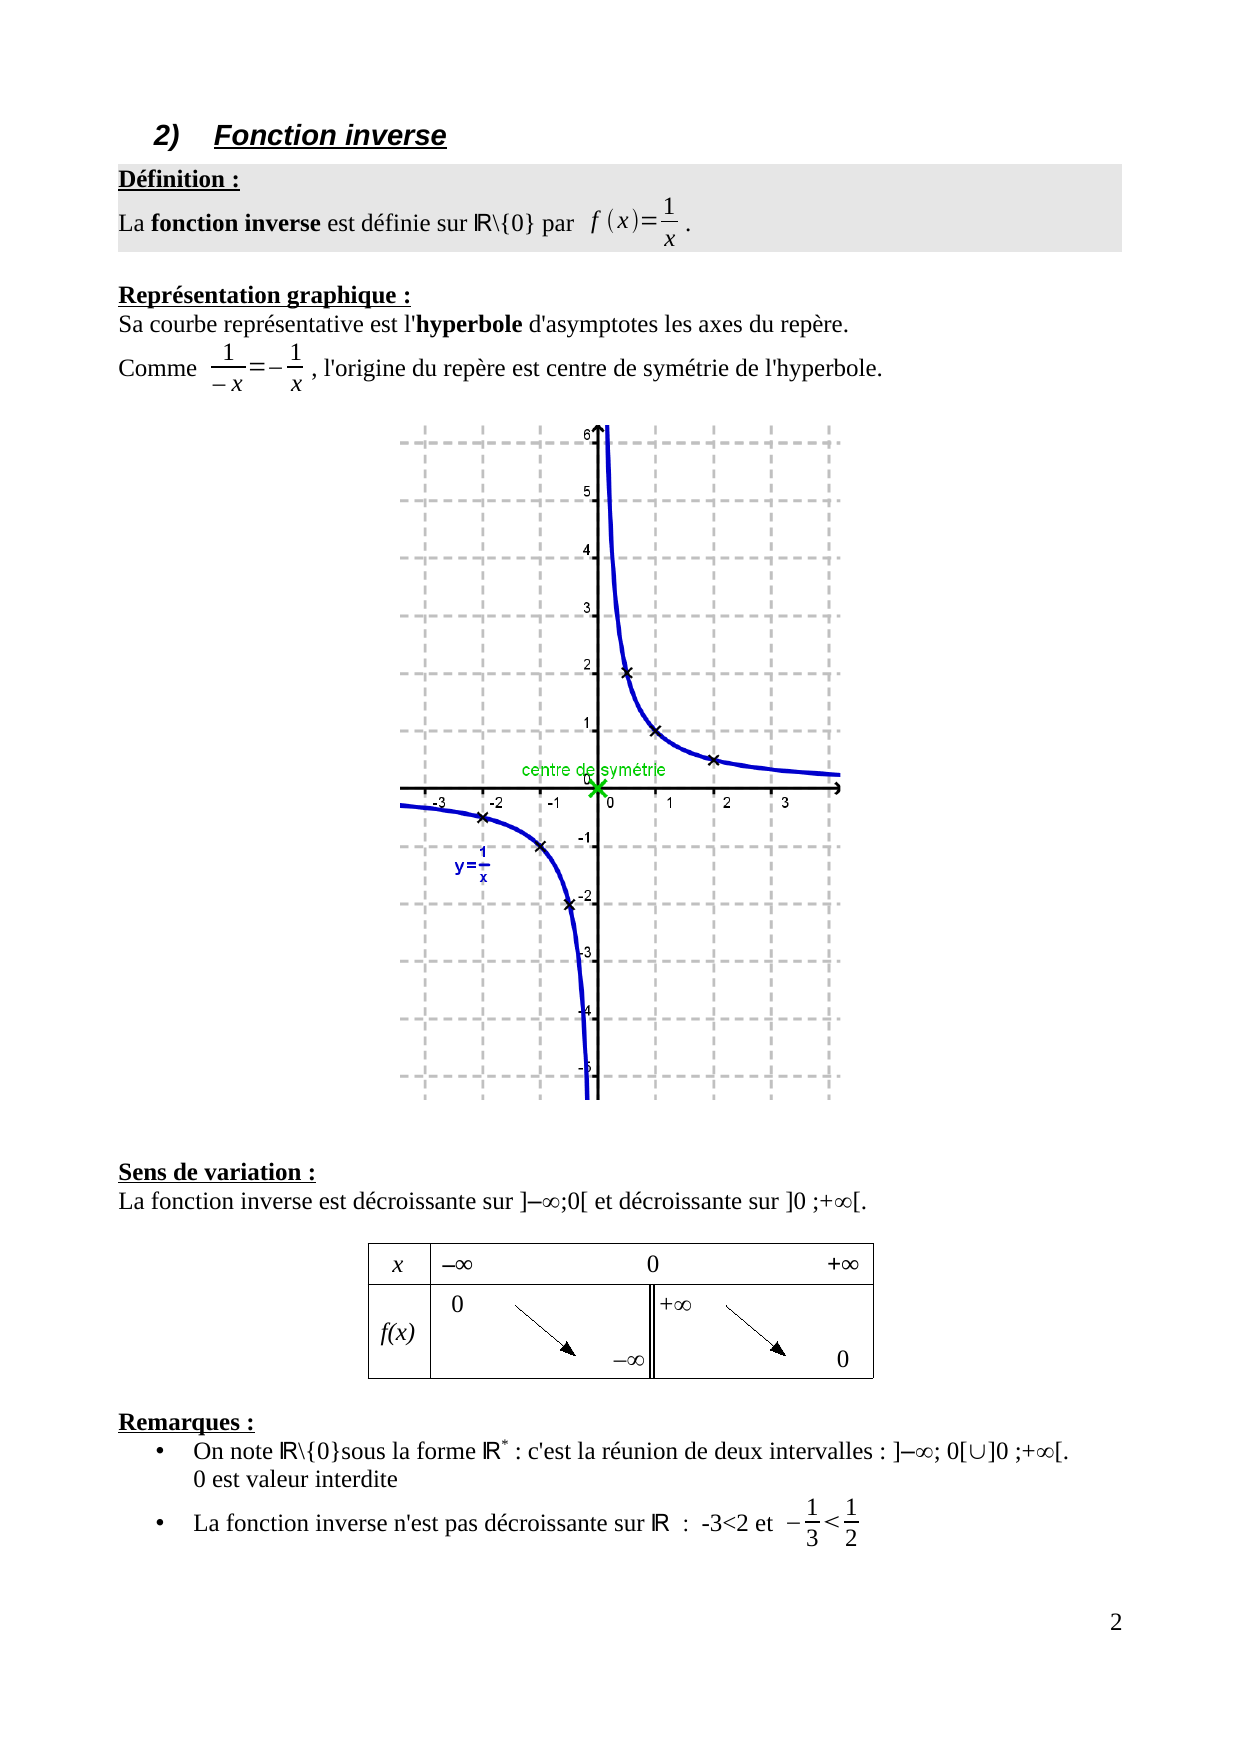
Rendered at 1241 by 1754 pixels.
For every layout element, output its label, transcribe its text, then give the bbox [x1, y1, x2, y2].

list 0 est valeur interdite [156, 1464, 1122, 1493]
table_cell [699, 1285, 813, 1378]
table_cell f(x) [369, 1285, 430, 1378]
list La fonction inverse n'est pas décroissante sur ℝ : -3<2 et [156, 1493, 1122, 1552]
table_header [485, 1244, 607, 1284]
text Remarques : [118, 1407, 1122, 1436]
table_cell [485, 1285, 607, 1378]
table_cell 0 [431, 1285, 485, 1378]
text La fonction inverse est décroissante sur ]–∞;0[ et décroissante sur ]0 ;+∞[. [118, 1186, 1122, 1214]
table_header [699, 1244, 813, 1284]
text Comme , l'origine du repère est centre de symétrie de l'hyperbole. [118, 338, 1122, 397]
text Représentation graphique : [118, 281, 1122, 309]
text La fonction inverse est définie sur ℝ\{0} par . [118, 193, 1122, 252]
list On note ℝ\{0}sous la forme ℝ* : c'est la réunion de deux intervalles : ]–∞; 0[∪]0 ;+∞[. [156, 1436, 1122, 1464]
text Sa courbe représentative est l'hyperbole d'asymptotes les axes du repère. [118, 309, 1122, 338]
table_header +∞ [813, 1244, 873, 1284]
table_header x [369, 1244, 430, 1284]
table_cell –∞ [607, 1285, 649, 1378]
table_header –∞ [431, 1244, 485, 1284]
text Définition : [118, 164, 1122, 193]
table_cell 0 [813, 1285, 873, 1378]
table_header 0 [607, 1244, 699, 1284]
text Sens de variation : [118, 1157, 1122, 1186]
subtitle Fonction inverse [153, 118, 1122, 152]
table_cell +∞ [655, 1285, 699, 1378]
